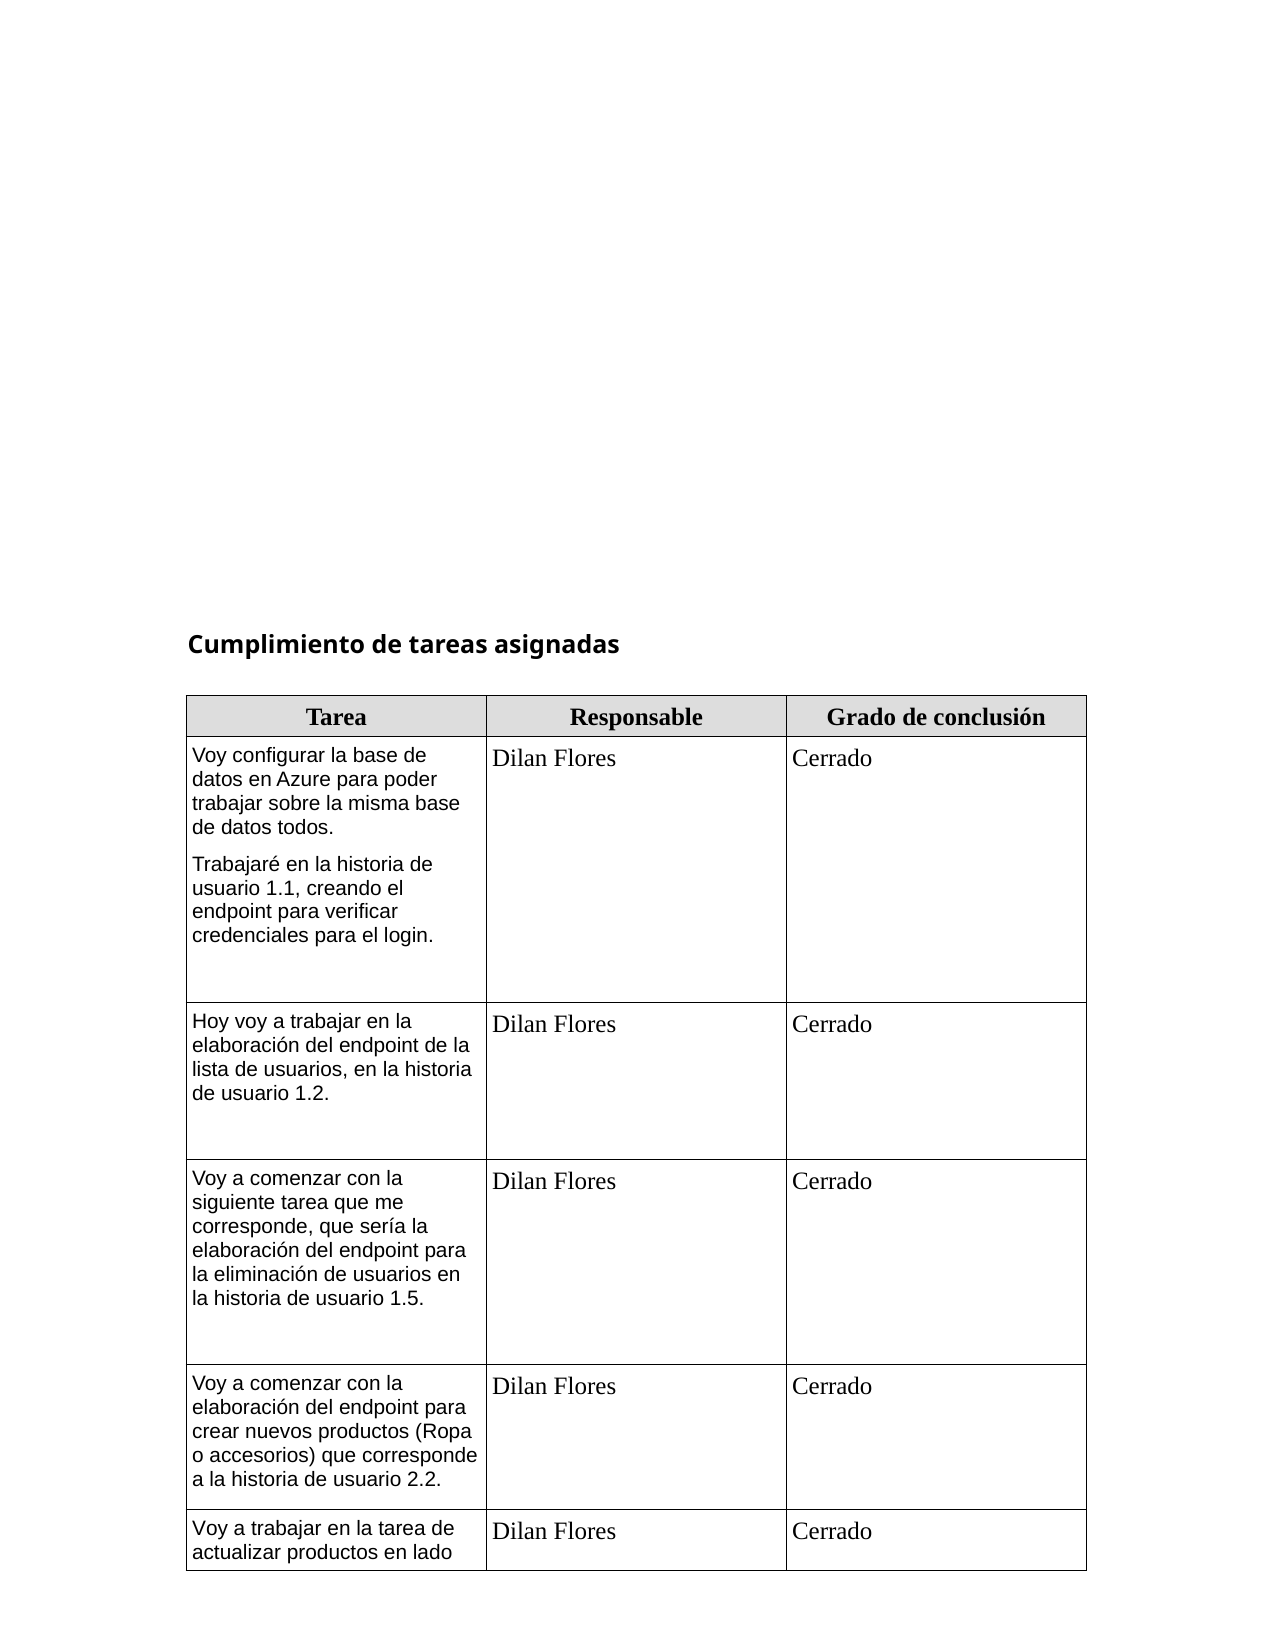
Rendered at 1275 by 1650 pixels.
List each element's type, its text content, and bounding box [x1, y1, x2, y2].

table_cell Voy configurar la base de datos en Azure para poder trabajar sobre la misma base de datos todos. Trabajaré en la historia de usuario 1.1, creando el endpoint para verificar credenciales para el login. [187, 737, 486, 1002]
table_cell Cerrado [787, 1160, 1086, 1364]
table_header Grado de conclusión [787, 696, 1086, 736]
table_cell Cerrado [787, 1003, 1086, 1159]
table_cell Dilan Flores [487, 1003, 786, 1159]
table_cell Dilan Flores [487, 737, 786, 1002]
table_cell Dilan Flores [487, 1160, 786, 1364]
text Cumplimiento de tareas asignadas [187, 627, 1087, 661]
table_cell Voy a trabajar en la tarea de actualizar productos en lado [187, 1510, 486, 1569]
table_cell Dilan Flores [487, 1365, 786, 1509]
table_cell Voy a comenzar con la elaboración del endpoint para crear nuevos productos (Ropa o accesorios) que corresponde a la historia de usuario 2.2. [187, 1365, 486, 1509]
table_cell Hoy voy a trabajar en la elaboración del endpoint de la lista de usuarios, en la historia de usuario 1.2. [187, 1003, 486, 1159]
table_header Tarea [187, 696, 486, 736]
table_cell Cerrado [787, 737, 1086, 1002]
table_header Responsable [487, 696, 786, 736]
table_cell Voy a comenzar con la siguiente tarea que me corresponde, que sería la elaboración del endpoint para la eliminación de usuarios en la historia de usuario 1.5. [187, 1160, 486, 1364]
table_cell Cerrado [787, 1510, 1086, 1569]
table_cell Cerrado [787, 1365, 1086, 1509]
table_cell Dilan Flores [487, 1510, 786, 1569]
